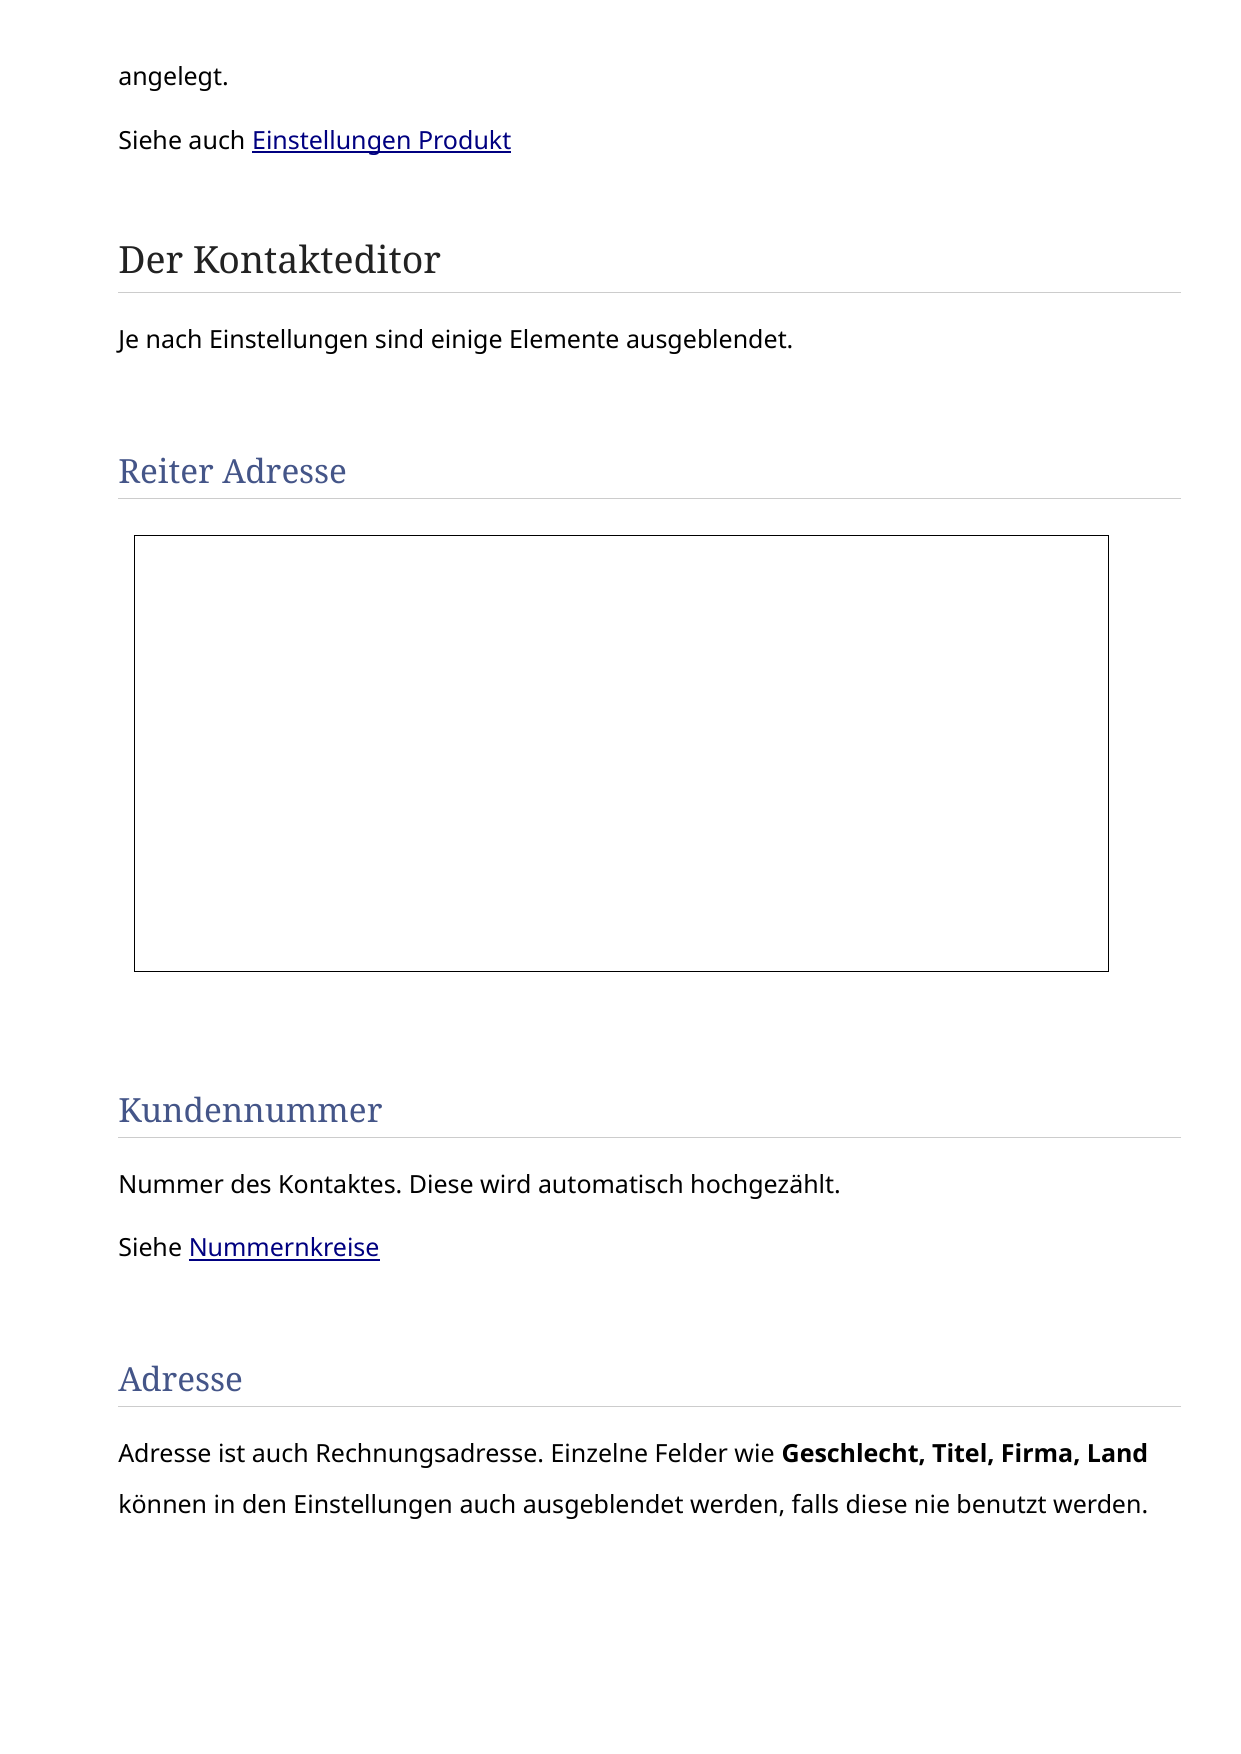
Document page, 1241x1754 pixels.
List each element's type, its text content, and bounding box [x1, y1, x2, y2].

subtitle Reiter Adresse [118, 447, 1181, 498]
text Je nach Einstellungen sind einige Elemente ausgeblendet. [118, 321, 1181, 355]
text Siehe auch Einstellungen Produkt [118, 123, 1181, 157]
text Siehe Nummernkreise [118, 1230, 1181, 1264]
text Nummer des Kontaktes. Diese wird automatisch hochgezählt. [118, 1166, 1181, 1200]
subtitle Kundennummer [118, 1087, 1181, 1137]
text angelegt. [118, 59, 1181, 93]
subtitle Adresse [118, 1356, 1181, 1406]
text Adresse ist auch Rechnungsadresse. Einzelne Felder wie Geschlecht, Titel, Firma, Land können in den Einstellungen auch ausgeblendet werden, falls diese nie benutzt werden. [118, 1436, 1181, 1521]
subtitle Der Kontakteditor [118, 233, 1181, 292]
